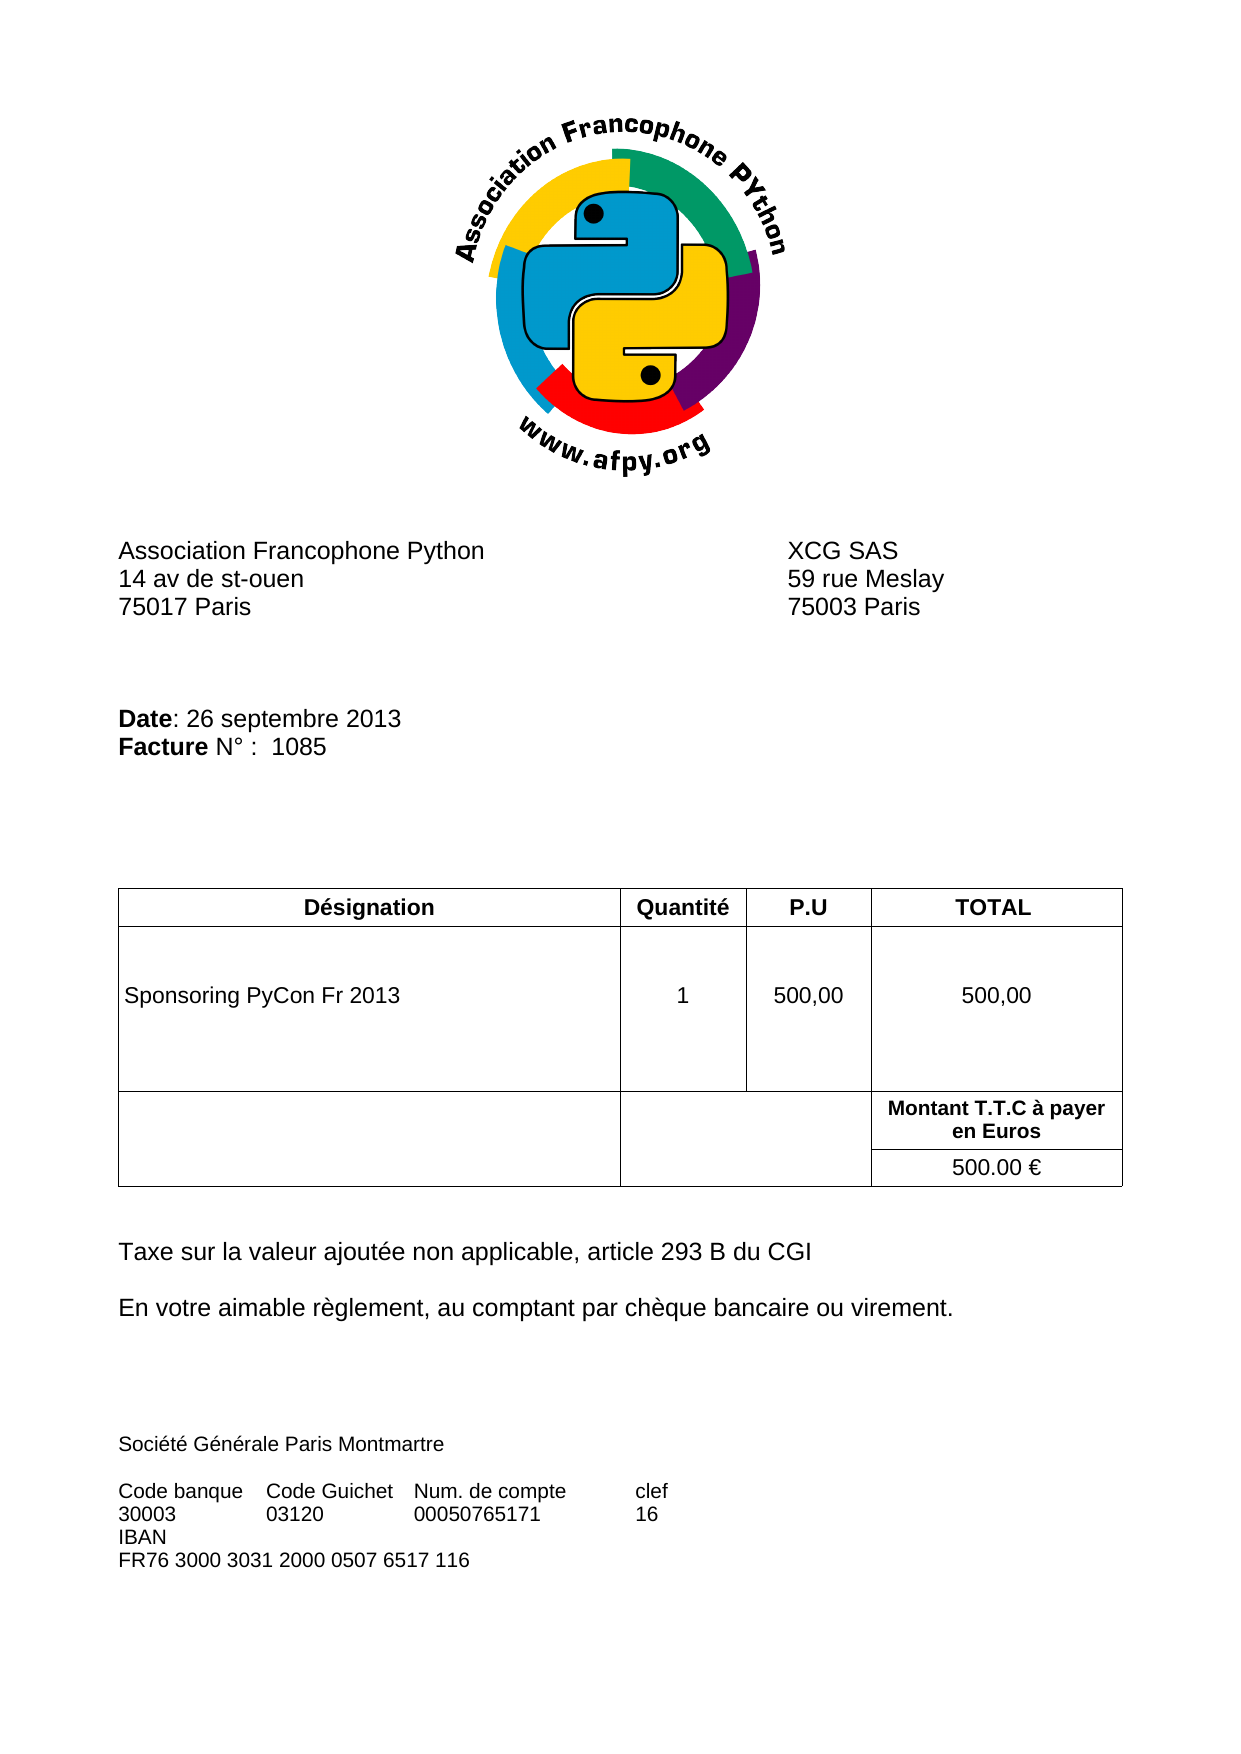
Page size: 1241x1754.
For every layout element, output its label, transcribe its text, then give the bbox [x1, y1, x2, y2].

table_cell Sponsoring PyCon Fr 2013 [119, 927, 620, 1091]
text Code banque Code Guichet Num. de compte clef [118, 1479, 1122, 1503]
table_header P.U [747, 889, 871, 926]
table_header [535, 537, 787, 621]
table_header Montant T.T.C à payer en Euros [872, 1092, 1122, 1149]
table_cell 1 [621, 927, 746, 1091]
text Facture N° : 1085 [118, 732, 1122, 760]
table_header Association Francophone Python 14 av de st-ouen 75017 Paris [118, 537, 535, 621]
table_cell 500,00 [747, 927, 871, 1091]
table_header Quantité [621, 889, 746, 926]
table_header TOTAL [872, 889, 1122, 926]
table_header [119, 1092, 620, 1186]
picture [455, 118, 785, 477]
table_header [621, 1092, 871, 1186]
text En votre aimable règlement, au comptant par chèque bancaire ou virement. [118, 1293, 1122, 1321]
table_cell 500,00 € [872, 1150, 1122, 1186]
text Date: 26 septembre 2013 [118, 704, 1122, 732]
text 30003 03120 00050765171 16 [118, 1503, 1122, 1526]
text IBAN [118, 1526, 1122, 1549]
table_header XCG SAS 59 rue Meslay 75003 Paris [787, 537, 1122, 621]
text Société Générale Paris Montmartre [118, 1433, 1122, 1456]
text FR76 3000 3031 2000 0507 6517 116 [118, 1549, 1122, 1572]
text Taxe sur la valeur ajoutée non applicable, article 293 B du CGI [118, 1237, 1122, 1265]
table_header Désignation [119, 889, 620, 926]
table_cell 500,00 [872, 927, 1122, 1091]
